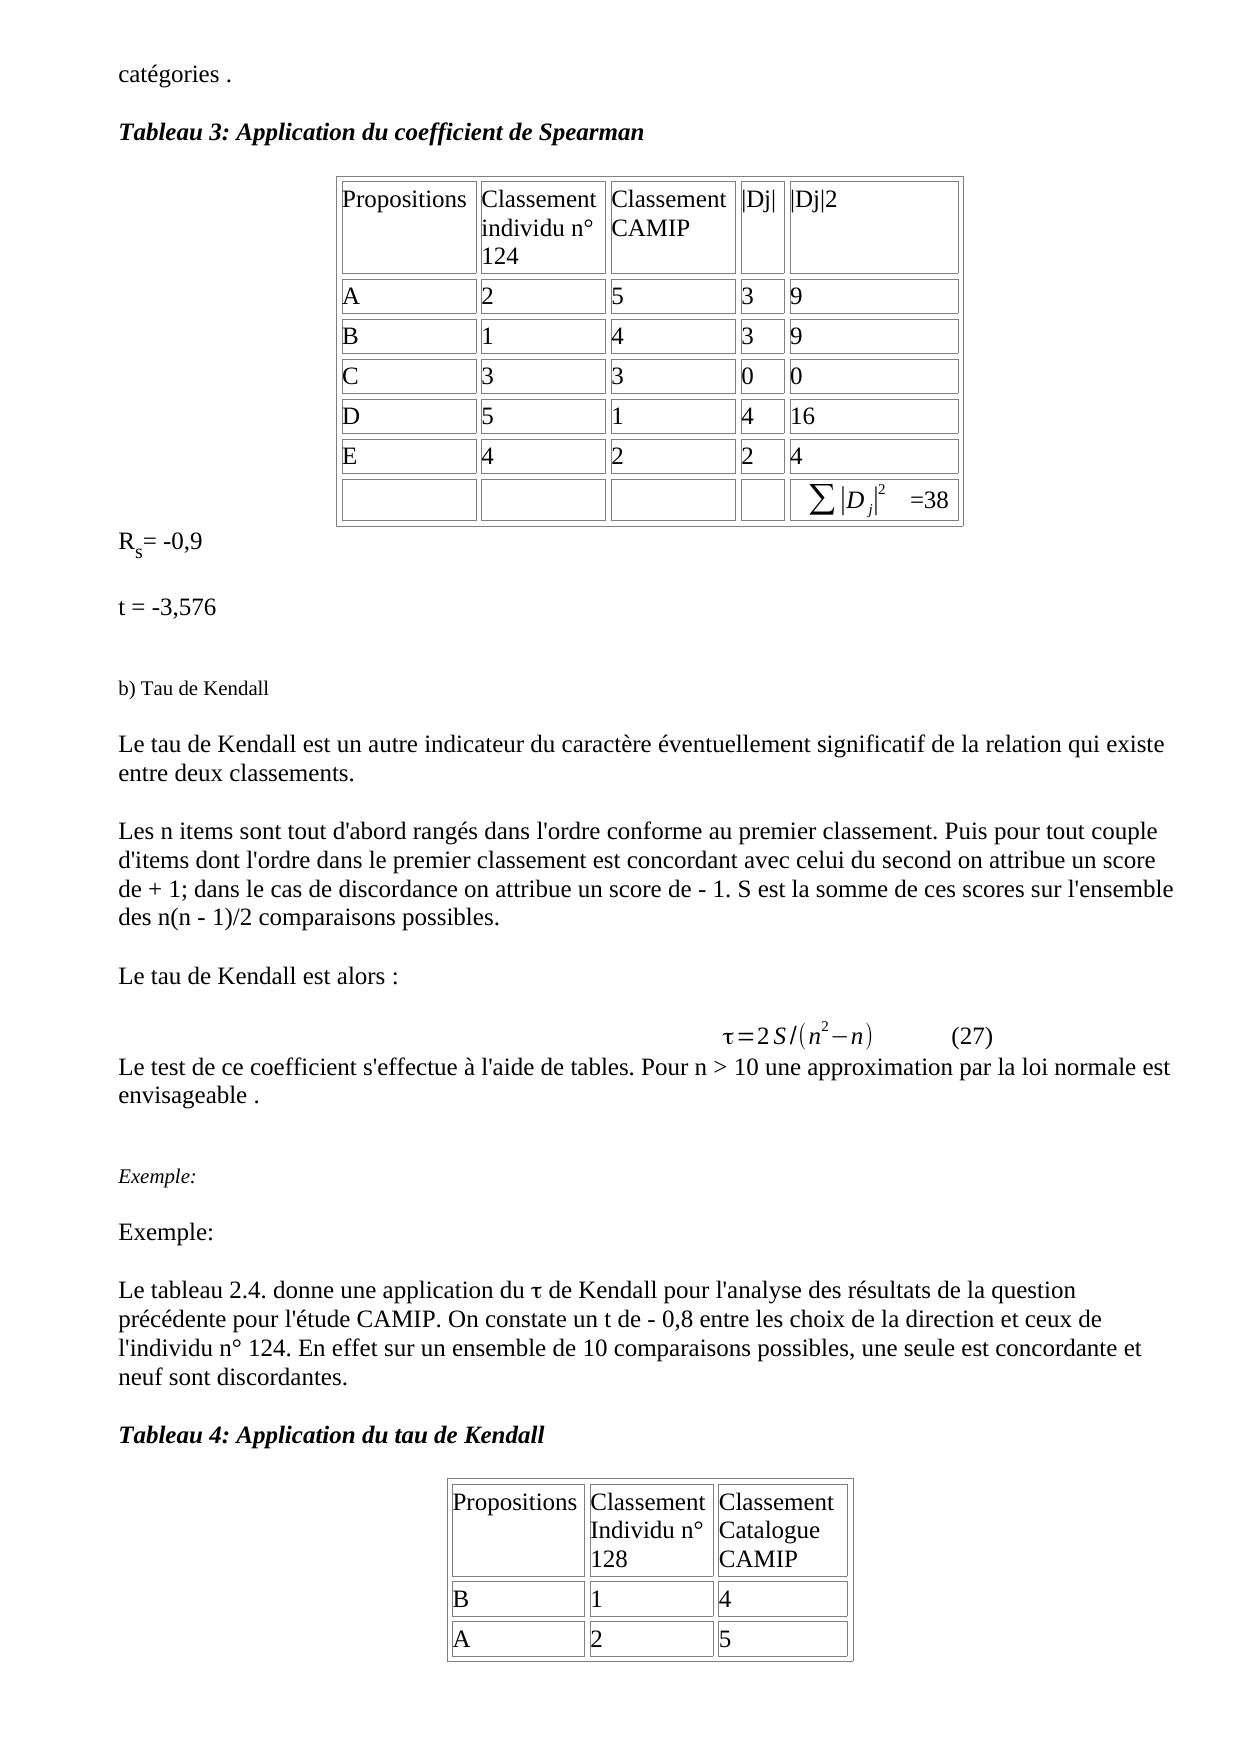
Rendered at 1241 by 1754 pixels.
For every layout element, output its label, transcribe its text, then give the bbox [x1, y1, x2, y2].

table_cell D [339, 393, 478, 433]
table_cell [343, 480, 476, 520]
table_cell 5 [716, 1616, 850, 1656]
table_cell 3 [608, 353, 738, 393]
text Le tau de Kendall est alors : [118, 961, 1181, 989]
text Le tau de Kendall est un autre indicateur du caractère éventuellement significatif de la relation qui existe entre deux classements. [118, 729, 1181, 787]
table_cell 3 [738, 313, 787, 353]
table_header Classement Catalogue CAMIP [716, 1479, 850, 1576]
table_header |Dj| [738, 177, 787, 273]
table_cell 4 [738, 393, 787, 433]
table_cell 9 [787, 273, 960, 313]
text t = -3,576 [118, 592, 1181, 621]
table_cell B [449, 1576, 587, 1616]
table_cell 2 [478, 273, 608, 313]
text Rs= -0,9 [118, 526, 1181, 563]
table_cell [742, 480, 784, 520]
table_cell 4 [716, 1576, 850, 1616]
table_header Classement individu n° 124 [478, 177, 608, 273]
text Tableau 3: Application du coefficient de Spearman [118, 117, 1181, 146]
text Tableau 4: Application du tau de Kendall [118, 1420, 1181, 1449]
table_cell E [339, 433, 478, 473]
table_cell 4 [787, 433, 960, 473]
text Le test de ce coefficient s'effectue à l'aide de tables. Pour n > 10 une approximation par la loi normale est envisageable . [118, 1052, 1181, 1109]
table_cell 3 [478, 353, 608, 393]
table_cell =38 [787, 473, 960, 520]
table_cell B [339, 313, 478, 353]
text (27) [118, 1019, 1181, 1052]
table_cell 0 [787, 353, 960, 393]
table_header Classement CAMIP [608, 177, 738, 273]
table_cell A [339, 273, 478, 313]
table_header |Dj|2 [787, 177, 960, 273]
table_cell 1 [608, 393, 738, 433]
subtitle Exemple: [118, 1164, 1181, 1188]
table_cell [482, 480, 605, 520]
text Exemple: [118, 1217, 1181, 1246]
table_cell 1 [587, 1576, 716, 1616]
table_cell 16 [787, 393, 960, 433]
table_cell 5 [608, 273, 738, 313]
table_cell 2 [608, 433, 738, 473]
table_header Classement Individu n° 128 [587, 1479, 716, 1576]
table_cell [612, 480, 735, 520]
table_header Propositions [339, 177, 478, 273]
table_cell 9 [787, 313, 960, 353]
table_cell 2 [587, 1616, 716, 1656]
text catégories . [118, 59, 1181, 88]
table_cell [738, 473, 787, 520]
table_cell 0 [738, 353, 787, 393]
text Le tableau 2.4. donne une application du t de Kendall pour l'analyse des résultats de la question précédente pour l'étude CAMIP. On constate un t de - 0,8 entre les choix de la direction et ceux de l'individu n° 124. En effet sur un ensemble de 10 comparaisons possibles, une seule est concordante et neuf sont discordantes. [118, 1276, 1181, 1391]
table_cell [339, 473, 478, 520]
table_cell [478, 473, 608, 520]
table_cell A [449, 1616, 587, 1656]
table_cell 2 [738, 433, 787, 473]
table_cell 1 [478, 313, 608, 353]
table_cell [608, 473, 738, 520]
text Les n items sont tout d'abord rangés dans l'ordre conforme au premier classement. Puis pour tout couple d'items dont l'ordre dans le premier classement est concordant avec celui du second on attribue un score de + 1; dans le cas de discordance on attribue un score de - 1. S est la somme de ces scores sur l'ensemble des n(n - 1)/2 comparaisons possibles. [118, 816, 1181, 931]
table_cell 3 [738, 273, 787, 313]
table_cell 4 [478, 433, 608, 473]
subtitle b) Tau de Kendall [118, 676, 1181, 700]
table_header Propositions [449, 1479, 587, 1576]
table_cell 4 [608, 313, 738, 353]
table_cell 5 [478, 393, 608, 433]
table_cell C [339, 353, 478, 393]
